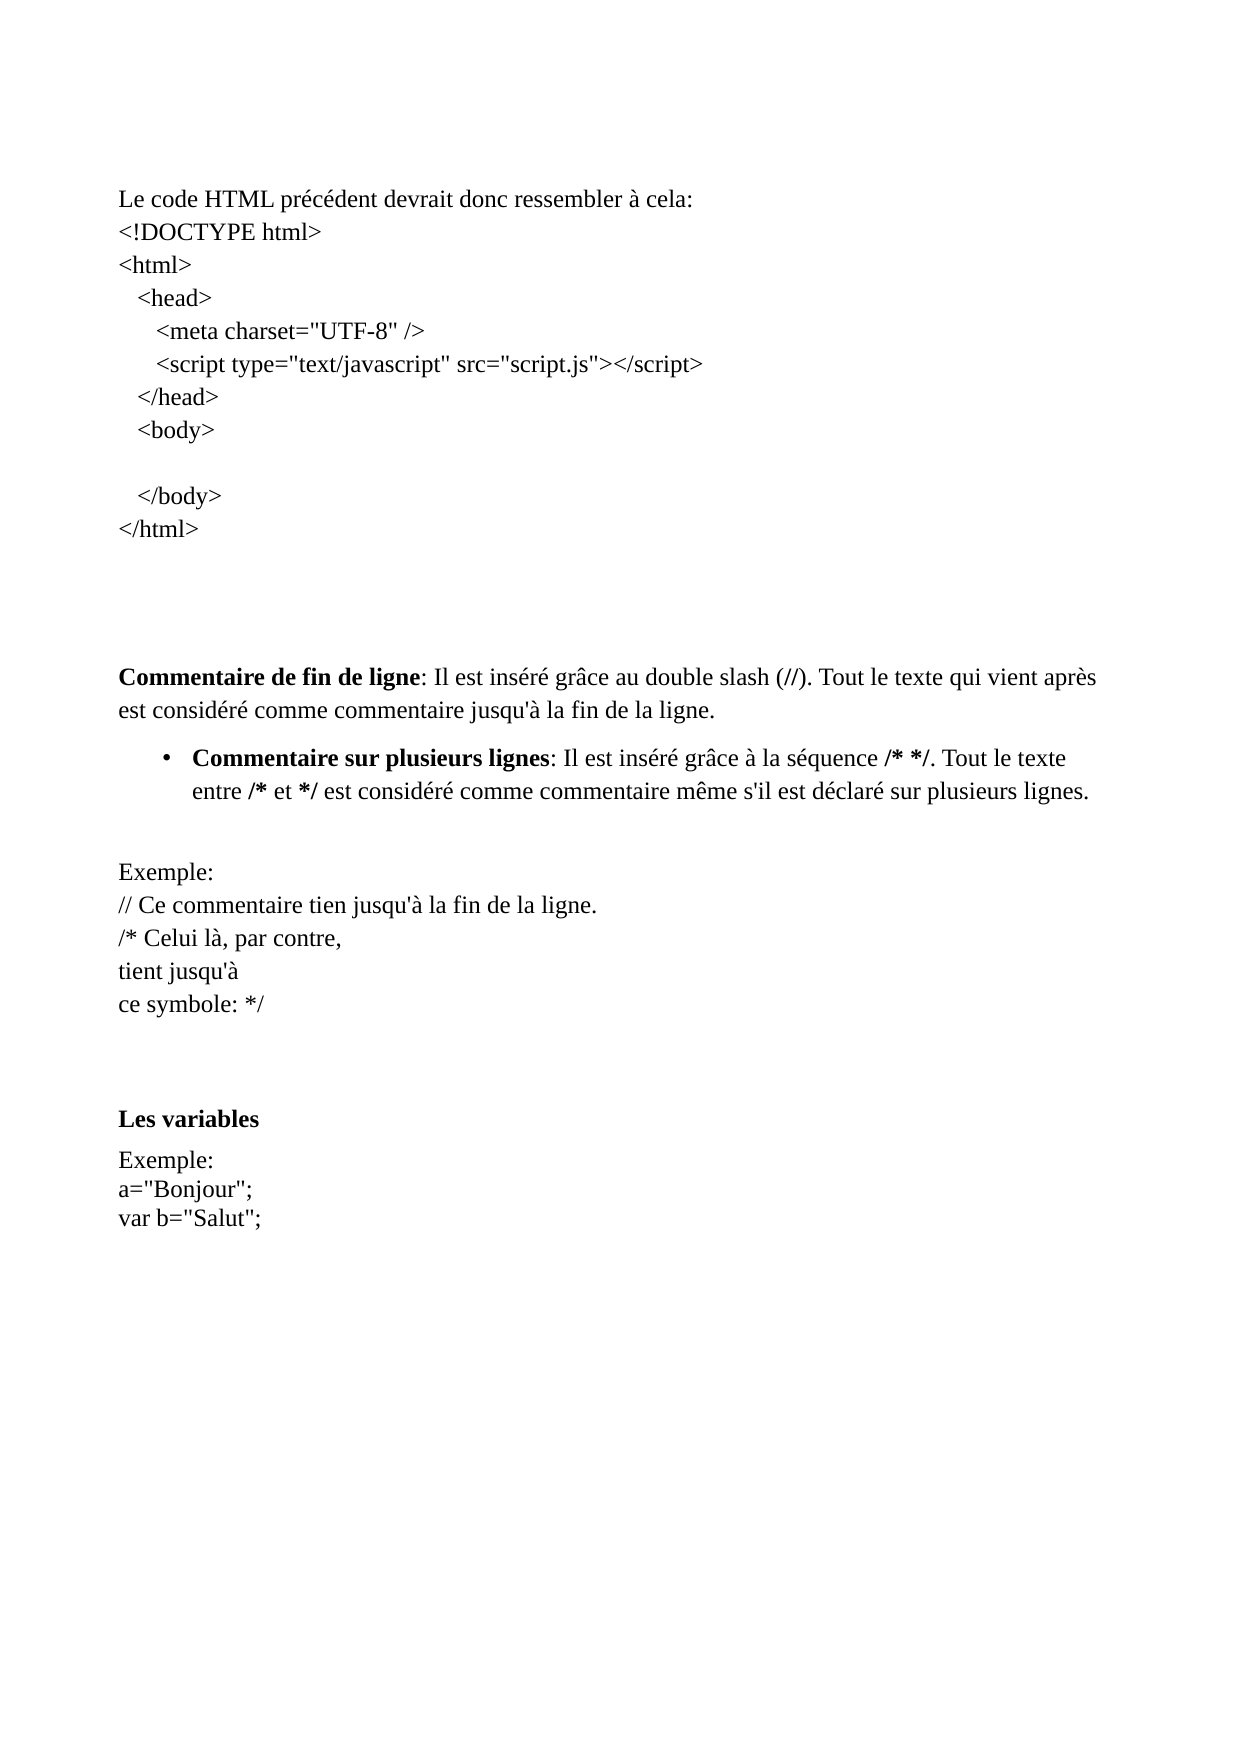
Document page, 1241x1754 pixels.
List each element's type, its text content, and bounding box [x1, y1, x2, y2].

text Exemple: [118, 1146, 1122, 1174]
text // Ce commentaire tien jusqu'à la fin de la ligne. /* Celui là, par contre, tient jusqu'à ce symbole: */ [118, 890, 1122, 1017]
text a="Bonjour"; var b="Salut"; [118, 1174, 1122, 1232]
text <!DOCTYPE html> <html> <head> <meta charset="UTF-8" /> <script type="text/javascript" src="script.js"></script> </head> <body> </body> </html> [118, 217, 1122, 543]
text Commentaire de fin de ligne: Il est inséré grâce au double slash (//). Tout le texte qui vient après est considéré comme commentaire jusqu'à la fin de la ligne. [118, 662, 1122, 724]
subtitle Les variables [118, 1104, 1122, 1133]
text Exemple: [118, 824, 1122, 885]
list Commentaire sur plusieurs lignes: Il est inséré grâce à la séquence /* */. Tout le texte entre /* et */ est considéré comme commentaire même s'il est déclaré sur plusieurs lignes. [162, 743, 1122, 805]
text Le code HTML précédent devrait donc ressembler à cela: [118, 118, 1122, 213]
